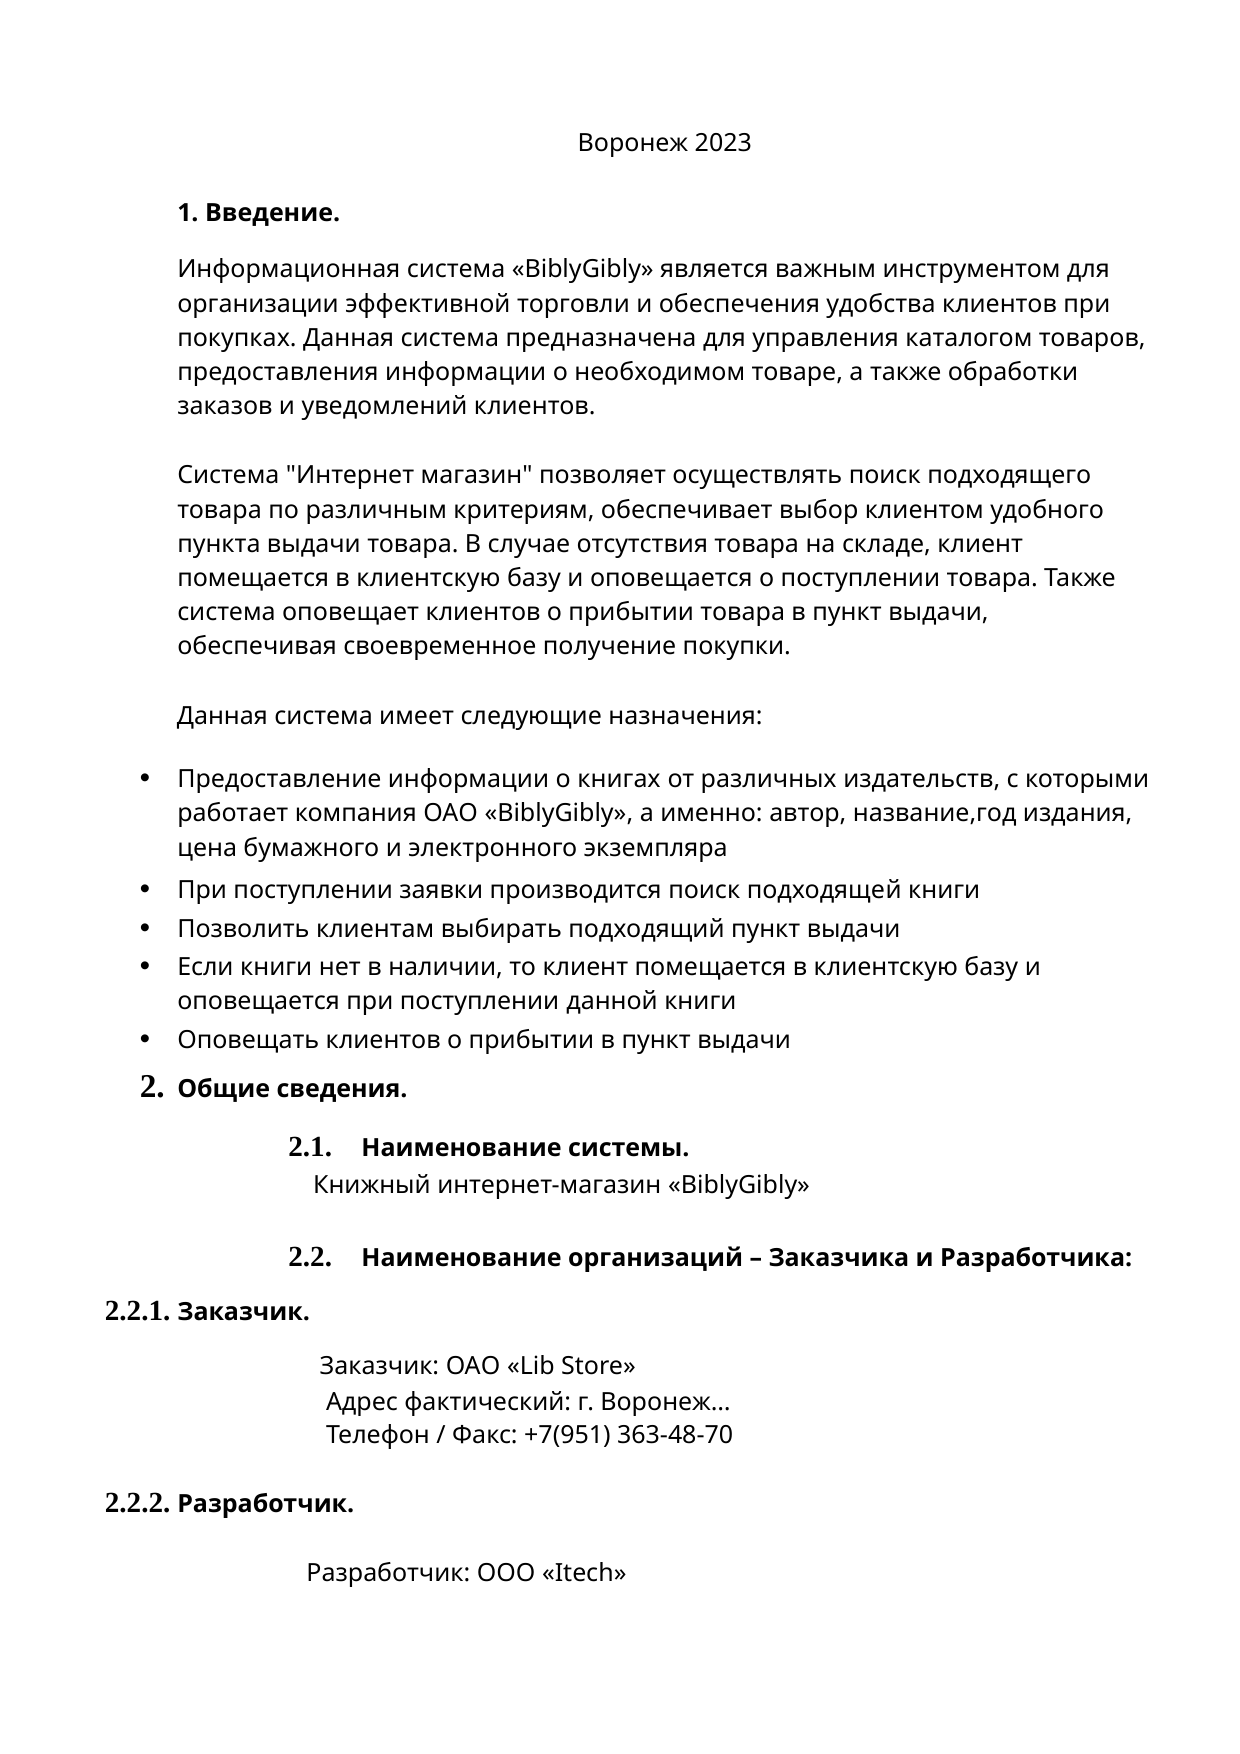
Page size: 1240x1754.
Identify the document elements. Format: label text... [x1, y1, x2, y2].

list Предоставление информации о книгах от различных издательств, с которыми работает компания ОАО «BiblyGibly», а именно: автор, название,год издания, цена бумажного и электронного экземпляра [139, 760, 1152, 863]
text Информационная система «BiblyGibly» является важным инструментом для организации эффективной торговли и обеспечения удобства клиентов при покупках. Данная система предназначена для управления каталогом товаров, предоставления информации о необходимом товаре, а также обработки заказов и уведомлений клиентов. [177, 251, 1152, 421]
text 1. Введение. [177, 194, 1152, 228]
text Воронеж 2023 [177, 124, 1152, 158]
text Разработчик: ООО «Itech» [177, 1554, 1152, 1588]
list Общие сведения. [139, 1066, 1152, 1105]
text Книжный интернет-магазин «BiblyGibly» [177, 1167, 1152, 1201]
list Позволить клиентам выбирать подходящий пункт выдачи [139, 910, 1152, 944]
text Телефон / Факс: +7(951) 363-48-70 [326, 1417, 1152, 1451]
text Система "Интернет магазин" позволяет осуществлять поиск подходящего товара по различным критериям, обеспечивает выбор клиентом удобного пункта выдачи товара. В случае отсутствия товара на складе, клиент помещается в клиентскую базу и оповещается о поступлении товара. Также система оповещает клиентов о прибытии товара в пункт выдачи, обеспечивая своевременное получение покупки. [177, 457, 1152, 662]
list Наименование организаций – Заказчика и Разработчика: [288, 1239, 1152, 1273]
text Данная система имеет следующие назначения: [177, 697, 1152, 731]
list При поступлении заявки производится поиск подходящей книги [139, 871, 1152, 906]
list Оповещать клиентов о прибытии в пункт выдачи [139, 1021, 1152, 1056]
list Если книги нет в наличии, то клиент помещается в клиентскую базу и оповещается при поступлении данной книги [139, 948, 1152, 1017]
text Заказчик: ОАО «Lib Store» [216, 1347, 1152, 1381]
text Адрес фактический: г. Воронеж… [326, 1383, 1152, 1417]
list Наименование системы. [288, 1129, 1152, 1163]
list Заказчик. [104, 1293, 1152, 1328]
list Разработчик. [104, 1486, 1152, 1520]
